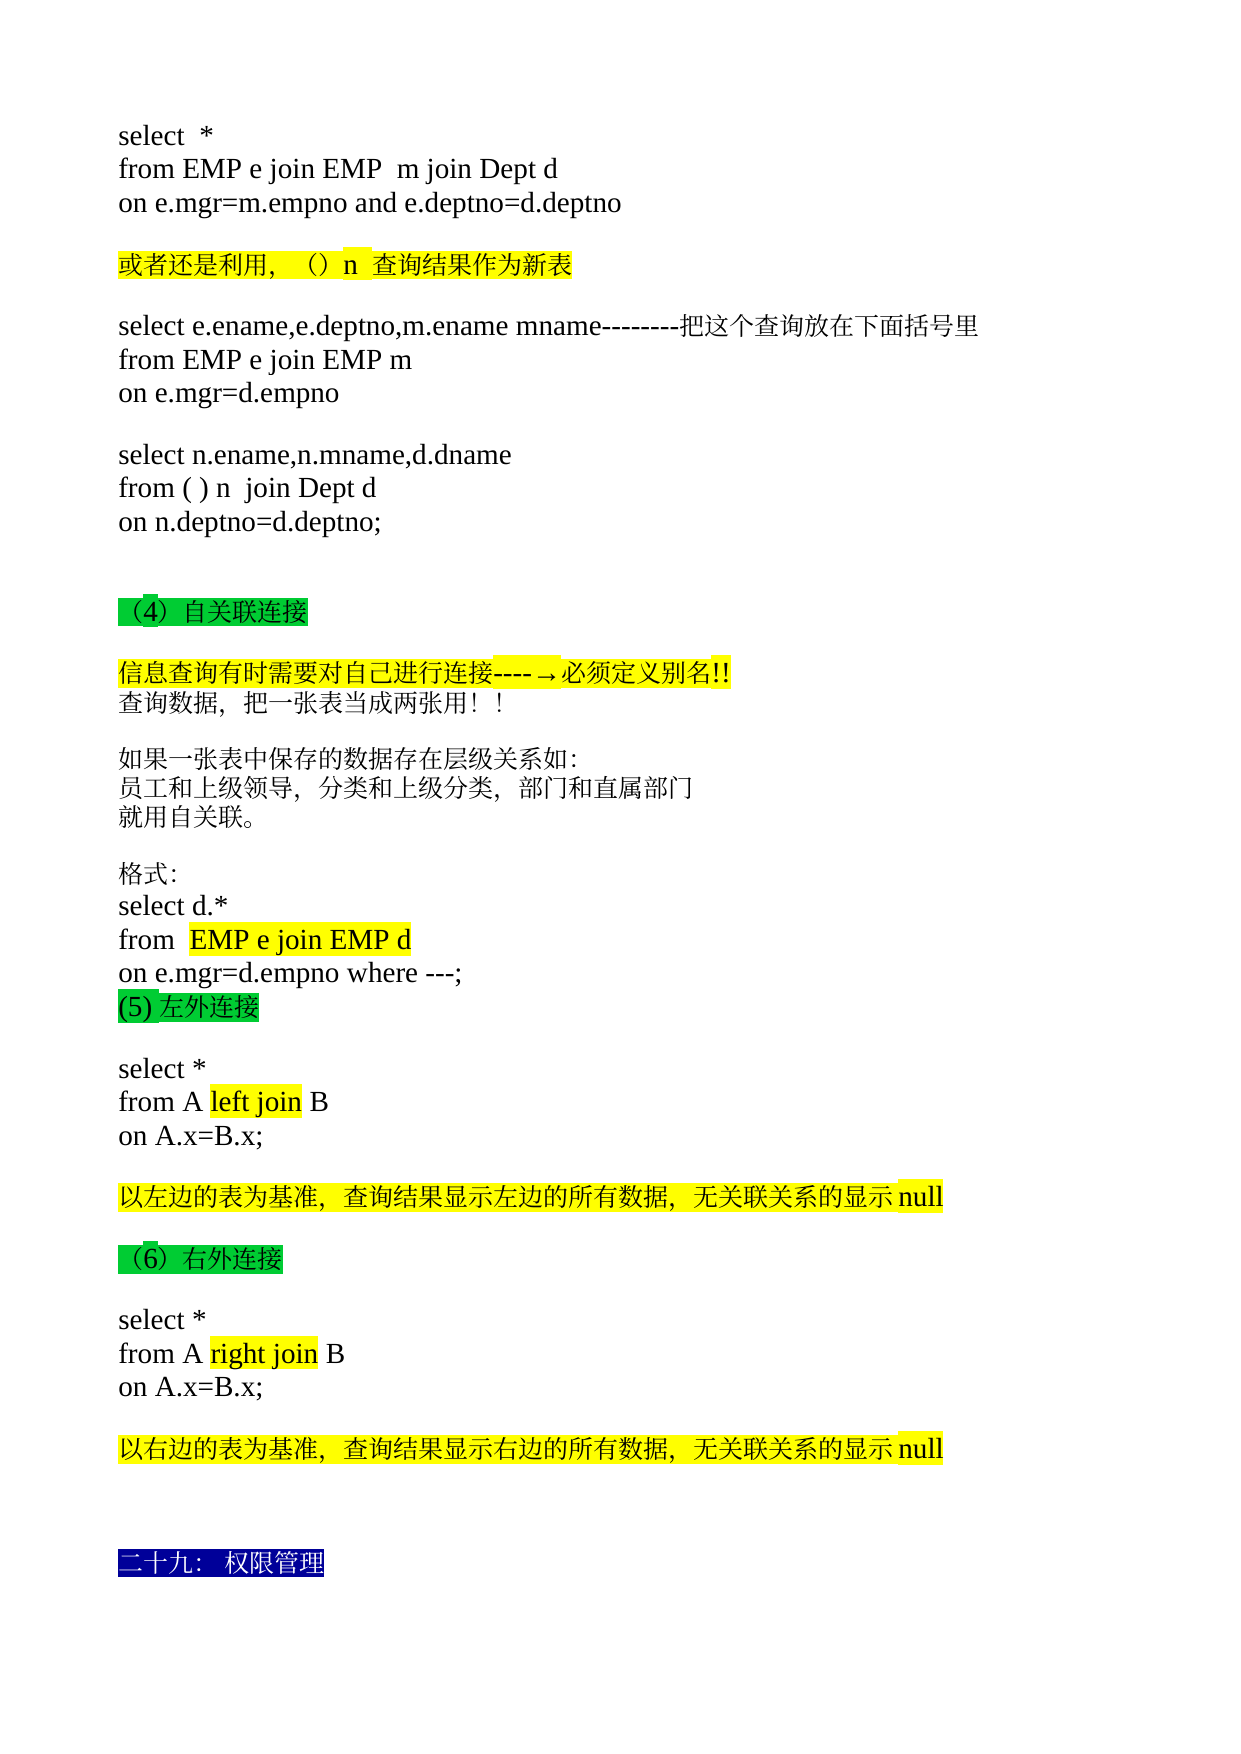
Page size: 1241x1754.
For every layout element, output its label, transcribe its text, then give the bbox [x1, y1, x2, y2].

text select n.ename,n.mname,d.dname [118, 437, 1122, 471]
text on e.mgr=d.empno where ---; [118, 956, 1122, 989]
text 如果一张表中保存的数据存在层级关系如： [118, 746, 1122, 774]
text 信息查询有时需要对自己进行连接----→必须定义别名!! [118, 655, 1122, 689]
text 就用自关联。 [118, 803, 1122, 832]
text 或者还是利用，（）n 查询结果作为新表 [118, 247, 1122, 280]
text from EMP e join EMP d [118, 922, 1122, 956]
text select e.ename,e.deptno,m.ename mname--------把这个查询放在下面括号里 [118, 308, 1122, 342]
text from A left join B [118, 1084, 1122, 1118]
text from ( ) n join Dept d [118, 471, 1122, 504]
text select * [118, 118, 1122, 152]
text 二十九： 权限管理 [118, 1549, 1122, 1577]
text from EMP e join EMP m join Dept d [118, 152, 1122, 185]
text 格式： [118, 860, 1122, 888]
text on e.mgr=d.empno [118, 375, 1122, 409]
text 以右边的表为基准，查询结果显示右边的所有数据，无关联关系的显示null [118, 1431, 1122, 1465]
text on A.x=B.x; [118, 1369, 1122, 1403]
text 以左边的表为基准，查询结果显示左边的所有数据，无关联关系的显示null [118, 1179, 1122, 1213]
text select * [118, 1302, 1122, 1336]
text 员工和上级领导，分类和上级分类，部门和直属部门 [118, 774, 1122, 803]
text on n.deptno=d.deptno; [118, 504, 1122, 538]
text 查询数据，把一张表当成两张用！！ [118, 689, 1122, 717]
text select * [118, 1051, 1122, 1084]
text （4）自关联连接 [118, 594, 1122, 627]
text from EMP e join EMP m [118, 342, 1122, 375]
text from A right join B [118, 1336, 1122, 1369]
text on e.mgr=m.empno and e.deptno=d.deptno [118, 185, 1122, 219]
text （6）右外连接 [118, 1241, 1122, 1274]
text select d.* [118, 888, 1122, 922]
text on A.x=B.x; [118, 1118, 1122, 1151]
text (5) 左外连接 [118, 989, 1122, 1023]
